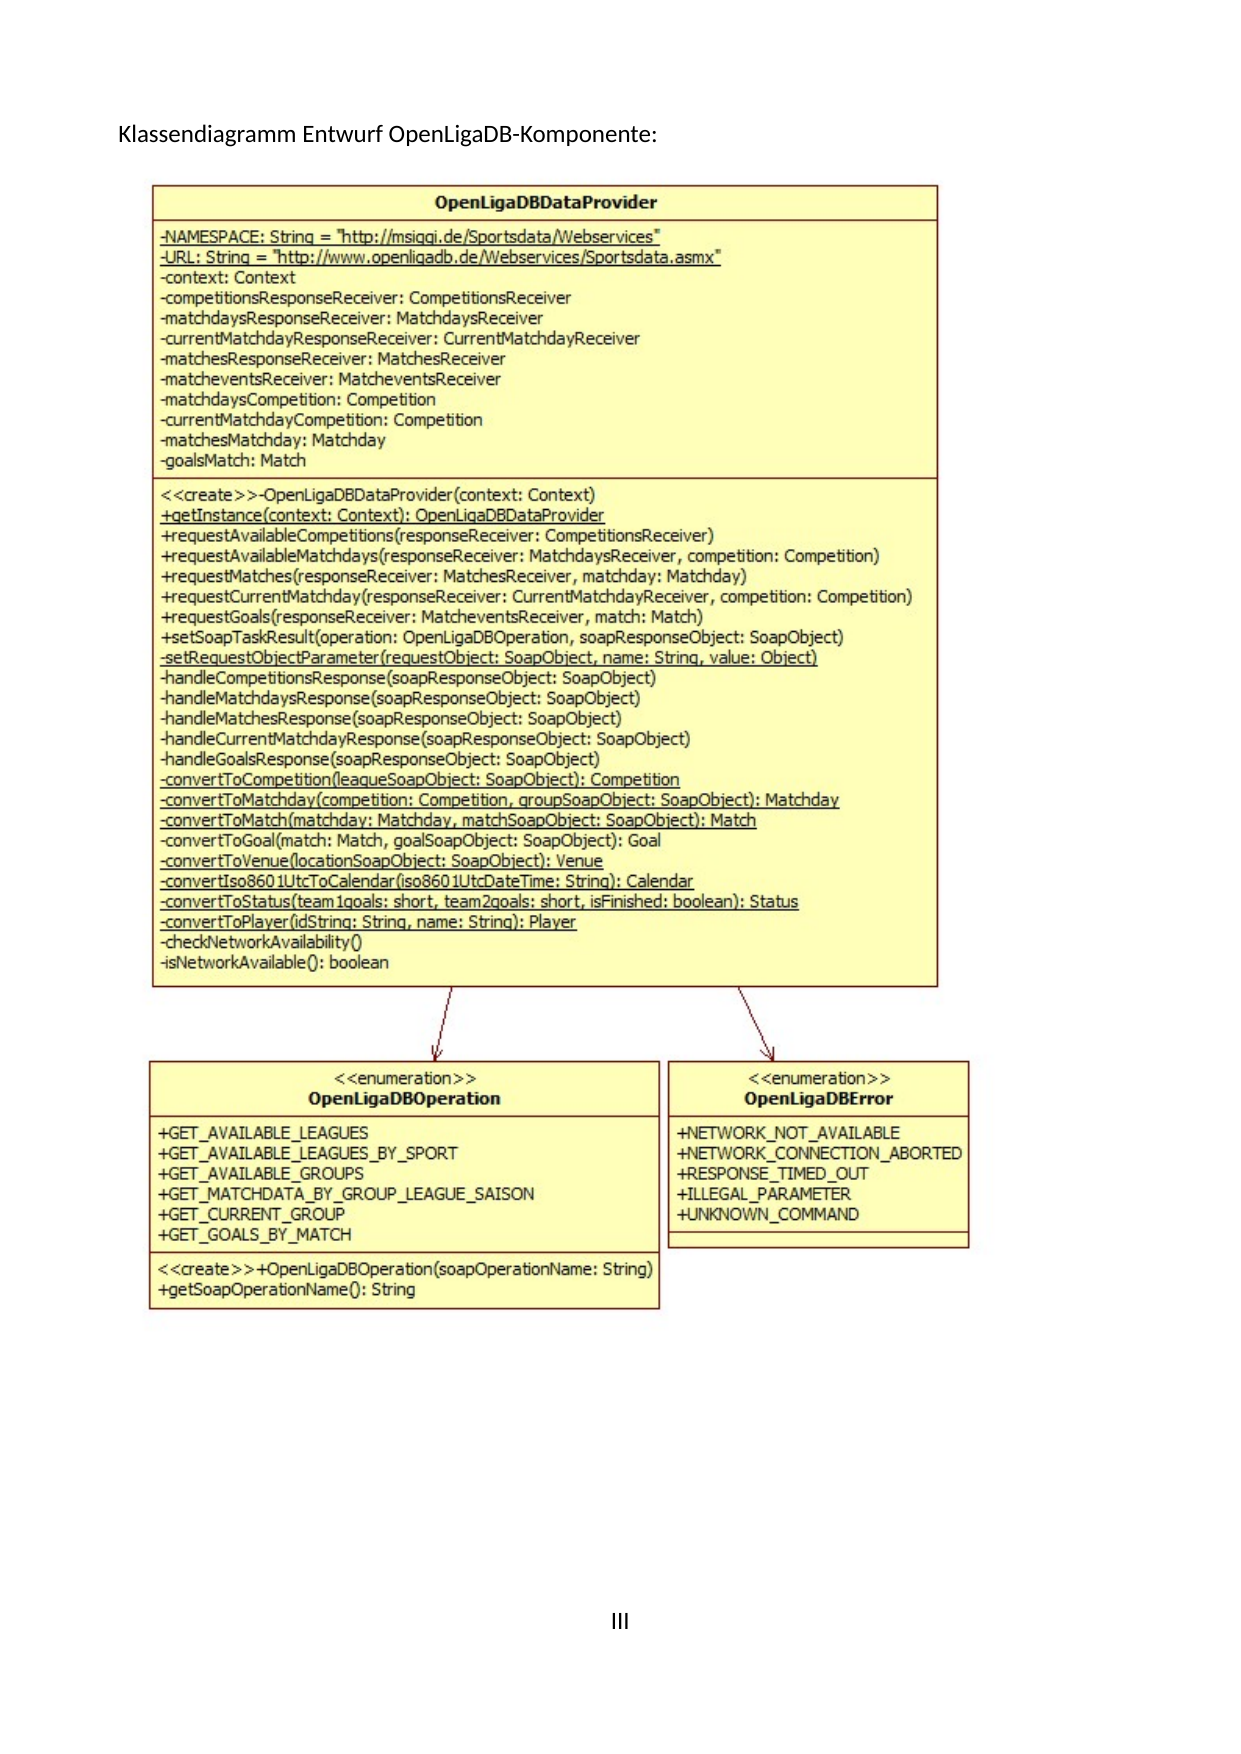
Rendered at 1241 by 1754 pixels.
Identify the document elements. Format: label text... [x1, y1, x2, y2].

text Klassendiagramm Entwurf OpenLigaDB-Komponente: [118, 118, 1122, 149]
picture [118, 154, 1001, 1341]
